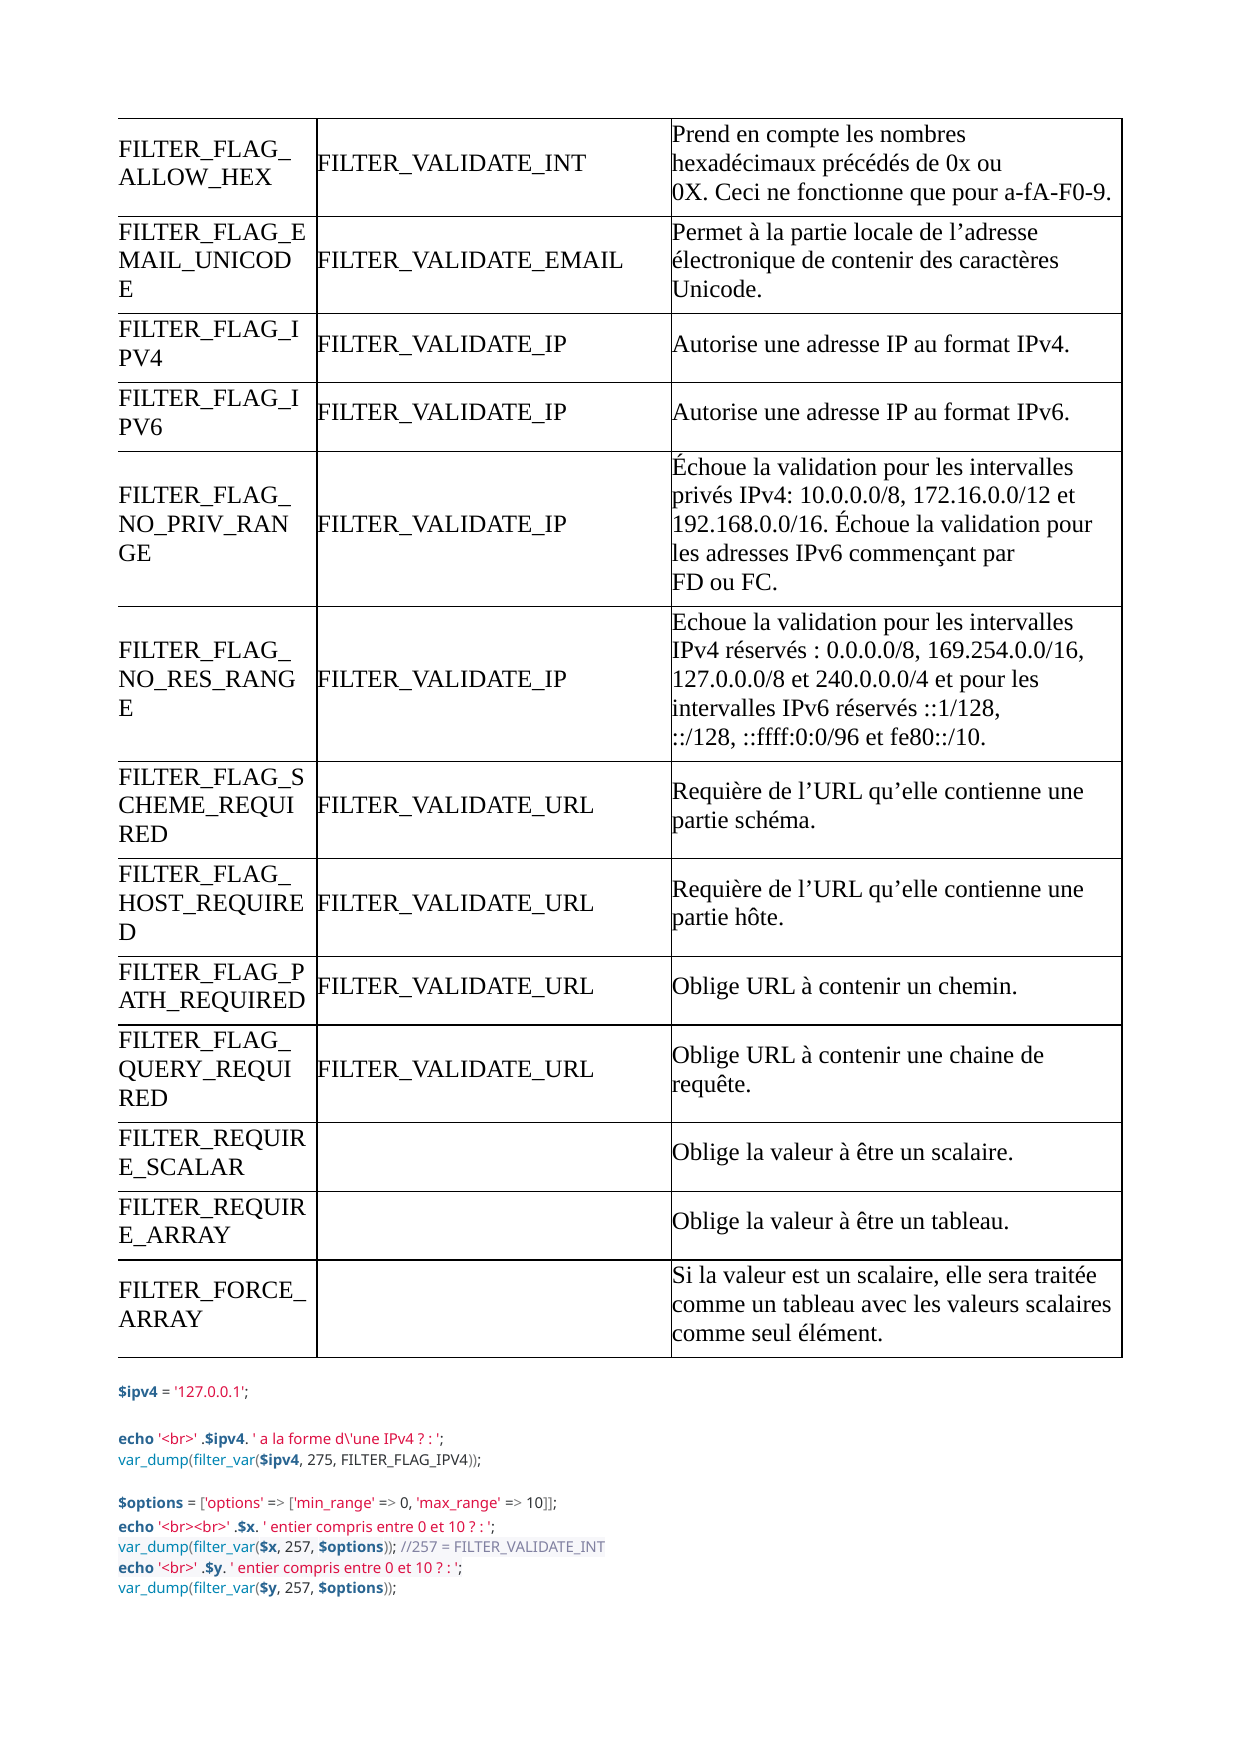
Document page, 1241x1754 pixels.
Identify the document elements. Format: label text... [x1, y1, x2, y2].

text echo '<br><br>' .$x. ' entier compris entre 0 et 10 ? : '; [118, 1516, 1122, 1537]
text var_dump(filter_var($ipv4, 275, FILTER_FLAG_IPV4)); [118, 1449, 1122, 1469]
text $options = ['options' => ['min_range' => 0, 'max_range' => 10]]; [118, 1493, 1122, 1513]
text var_dump(filter_var($x, 257, $options)); //257 = FILTER_VALIDATE_INT [118, 1537, 1122, 1557]
table_cell FILTER_REQUIRE_SCALAR [118, 1123, 316, 1191]
table_cell FILTER_VALIDATE_URL [318, 762, 671, 858]
table_cell Requière de l’URL qu’elle contienne une partie hôte. [672, 859, 1121, 956]
text echo '<br>' .$y. ' entier compris entre 0 et 10 ? : '; [118, 1557, 1122, 1577]
table_cell FILTER_VALIDATE_IP [318, 607, 671, 761]
table_cell FILTER_FLAG_NO_RES_RANGE [118, 607, 316, 761]
table_cell FILTER_FLAG_HOST_REQUIRED [118, 859, 316, 956]
table_cell Autorise une adresse IP au format IPv4. [672, 314, 1121, 382]
table_cell Prend en compte les nombres hexadécimaux précédés de 0x ou 0X. Ceci ne fonctionne que pour a-fA-F0-9. [672, 119, 1121, 216]
table_cell FILTER_FLAG_IPV4 [118, 314, 316, 382]
table_cell FILTER_VALIDATE_EMAIL [318, 217, 671, 313]
text var_dump(filter_var($y, 257, $options)); [118, 1577, 1122, 1598]
table_cell FILTER_FLAG_IPV6 [118, 383, 316, 451]
table_cell FILTER_VALIDATE_URL [318, 859, 671, 956]
table_cell [318, 1192, 671, 1259]
table_cell FILTER_REQUIRE_ARRAY [118, 1192, 316, 1259]
table_cell FILTER_VALIDATE_URL [318, 957, 671, 1024]
table_cell Oblige la valeur à être un scalaire. [672, 1123, 1121, 1191]
table_cell FILTER_VALIDATE_IP [318, 314, 671, 382]
table_cell FILTER_FLAG_ALLOW_HEX [118, 119, 316, 216]
table_cell Oblige la valeur à être un tableau. [672, 1192, 1121, 1259]
table_cell FILTER_VALIDATE_IP [318, 452, 671, 606]
text echo '<br>' .$ipv4. ' a la forme d\'une IPv4 ? : '; [118, 1428, 1122, 1449]
table_cell [318, 1261, 671, 1357]
table_cell Si la valeur est un scalaire, elle sera traitée comme un tableau avec les valeurs scalaires comme seul élément. [672, 1261, 1121, 1357]
table_cell FILTER_FLAG_PATH_REQUIRED [118, 957, 316, 1024]
table_cell Requière de l’URL qu’elle contienne une partie schéma. [672, 762, 1121, 858]
table_cell FILTER_VALIDATE_INT [318, 119, 671, 216]
table_cell FILTER_VALIDATE_URL [318, 1026, 671, 1122]
table_cell FILTER_FLAG_NO_PRIV_RANGE [118, 452, 316, 606]
table_cell Échoue la validation pour les intervalles privés IPv4: 10.0.0.0/8, 172.16.0.0/12 et 192.168.0.0/16. Échoue la validation pour les adresses IPv6 commençant par FD ou FC. [672, 452, 1121, 606]
table_cell Echoue la validation pour les intervalles IPv4 réservés : 0.0.0.0/8, 169.254.0.0/16, 127.0.0.0/8 et 240.0.0.0/4 et pour les intervalles IPv6 réservés ::1/128, ::/128, ::ffff:0:0/96 et fe80::/10. [672, 607, 1121, 761]
table_cell Oblige URL à contenir un chemin. [672, 957, 1121, 1024]
table_cell FILTER_VALIDATE_IP [318, 383, 671, 451]
table_cell Oblige URL à contenir une chaine de requête. [672, 1026, 1121, 1122]
table_cell Permet à la partie locale de l’adresse électronique de contenir des caractères Unicode. [672, 217, 1121, 313]
table_cell FILTER_FLAG_QUERY_REQUIRED [118, 1026, 316, 1122]
table_cell FILTER_FORCE_ARRAY [118, 1261, 316, 1357]
table_cell FILTER_FLAG_EMAIL_UNICODE [118, 217, 316, 313]
table_cell [318, 1123, 671, 1191]
table_cell FILTER_FLAG_SCHEME_REQUIRED [118, 762, 316, 858]
table_cell Autorise une adresse IP au format IPv6. [672, 383, 1121, 451]
text $ipv4 = '127.0.0.1'; [118, 1382, 1122, 1402]
